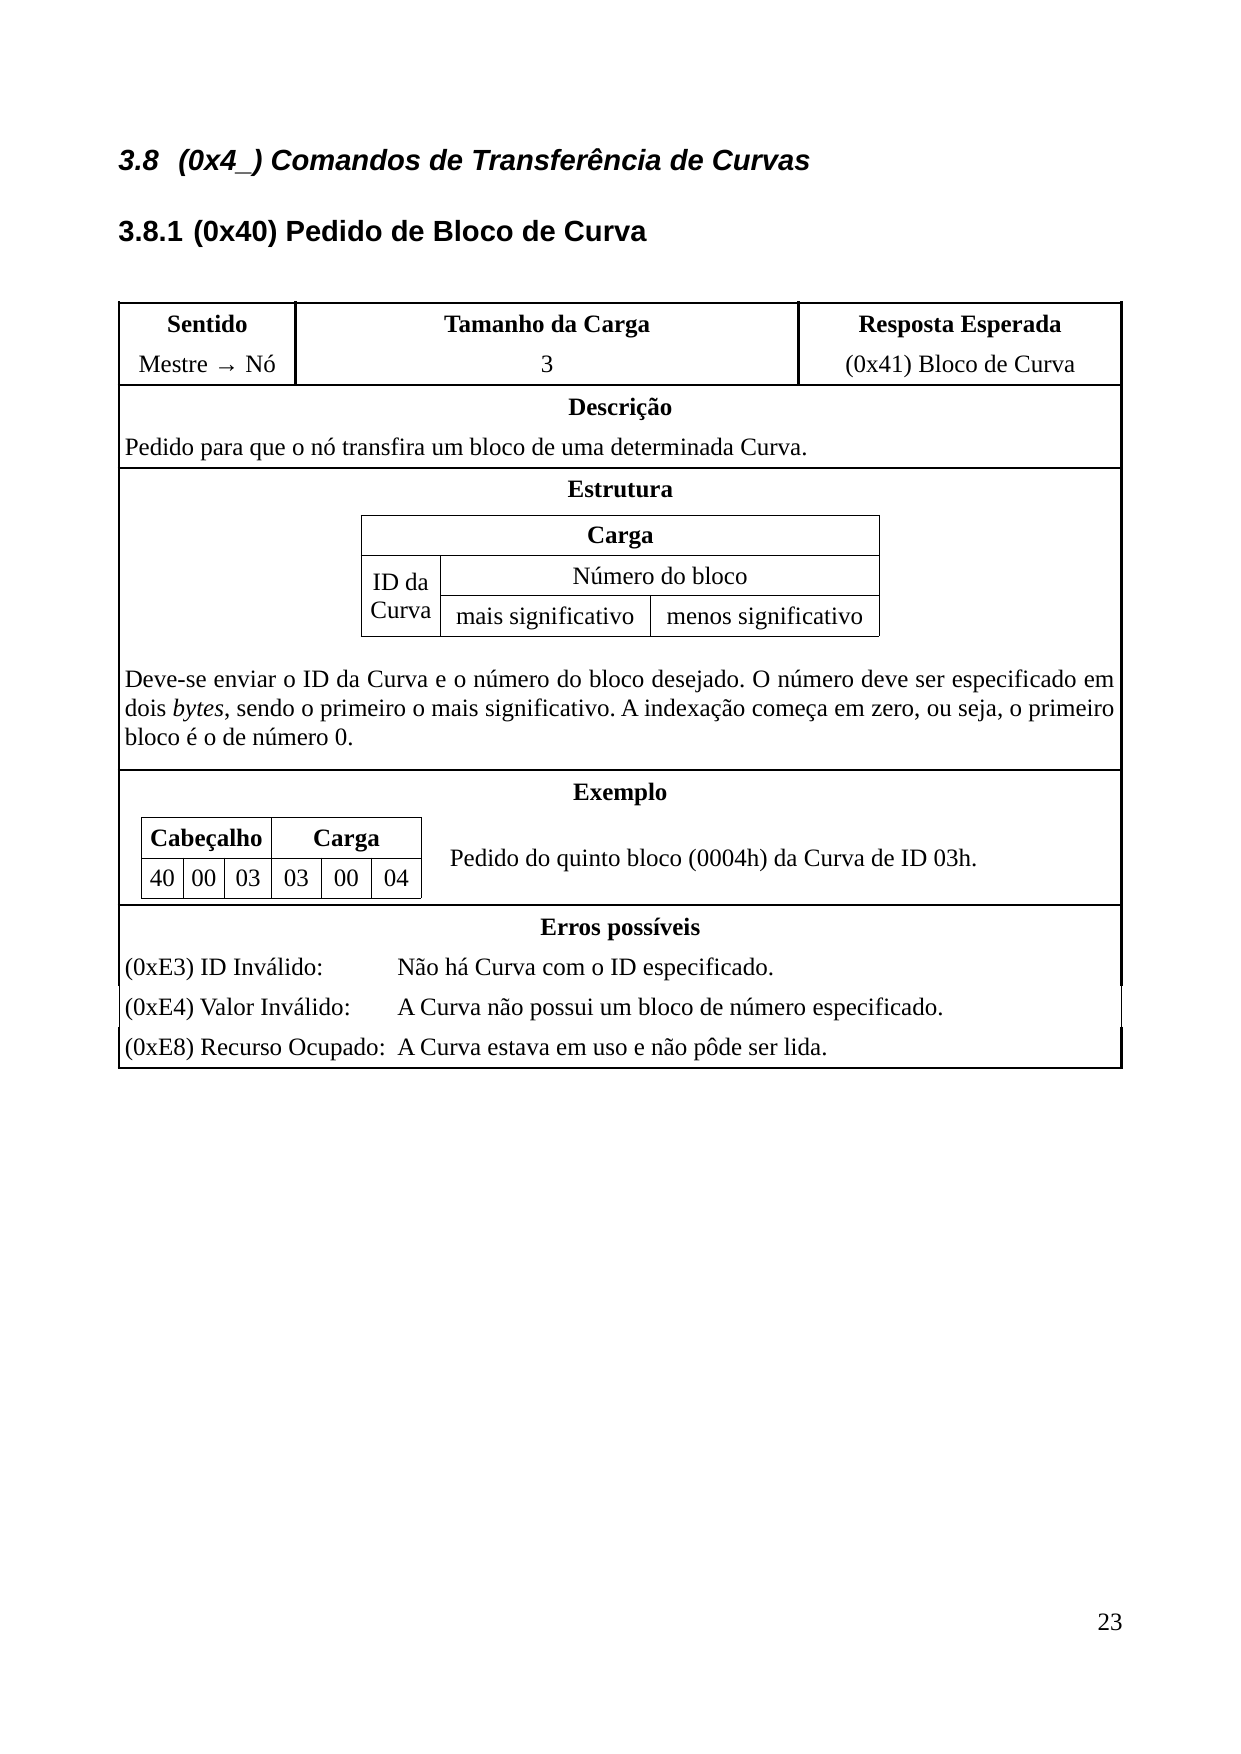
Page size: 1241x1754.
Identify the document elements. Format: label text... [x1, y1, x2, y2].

table_header Cabeçalho [142, 818, 271, 857]
table_cell Exemplo [120, 771, 1120, 811]
table_cell menos significativo [651, 596, 879, 636]
table_cell 03 [225, 859, 271, 898]
table_cell (0x41) Bloco de Curva [800, 344, 1120, 384]
table_header Resposta Esperada [800, 304, 1120, 344]
table_cell Não há Curva com o ID especificado. [391, 946, 1120, 986]
table_cell Pedido para que o nó transfira um bloco de uma determinada Curva. [120, 426, 1120, 467]
table_cell (0xE3) ID Inválido: [120, 946, 391, 986]
table_cell Descrição [120, 386, 1120, 426]
table_cell mais significativo [441, 596, 650, 636]
table_cell A Curva não possui um bloco de número especificado. [391, 986, 1121, 1027]
table_header Carga [362, 516, 879, 555]
table_cell (0xE4) Valor Inválido: [120, 986, 391, 1027]
table_cell 00 [184, 859, 224, 898]
table_cell Mestre → Nó [120, 344, 294, 384]
subtitle (0x40) Pedido de Bloco de Curva [118, 214, 1122, 248]
subtitle (0x4_) Comandos de Transferência de Curvas [118, 143, 1122, 177]
table_cell ID da Curva [362, 556, 440, 636]
table_cell [120, 811, 444, 904]
table_cell Pedido do quinto bloco (0004h) da Curva de ID 03h. [444, 811, 1120, 904]
table_cell Erros possíveis [120, 906, 1120, 946]
table_cell 03 [272, 859, 321, 898]
table_cell 3 [297, 344, 797, 384]
table_header Tamanho da Carga [297, 304, 797, 344]
table_cell Estrutura [120, 469, 1120, 509]
table_cell A Curva estava em uso e não pôde ser lida. [391, 1027, 1120, 1067]
table_cell Deve-se enviar o ID da Curva e o número do bloco desejado. O número deve ser especificado em dois bytes, sendo o primeiro o mais significativo. A indexação começa em zero, ou seja, o primeiro bloco é o de número 0. [120, 509, 1120, 769]
table_cell 40 [142, 859, 183, 898]
table_cell 00 [322, 859, 371, 898]
table_header Sentido [120, 304, 294, 344]
table_header Carga [272, 818, 421, 857]
table_cell 04 [372, 859, 421, 898]
table_cell Número do bloco [441, 556, 879, 595]
table_cell (0xE8) Recurso Ocupado: [120, 1027, 391, 1067]
